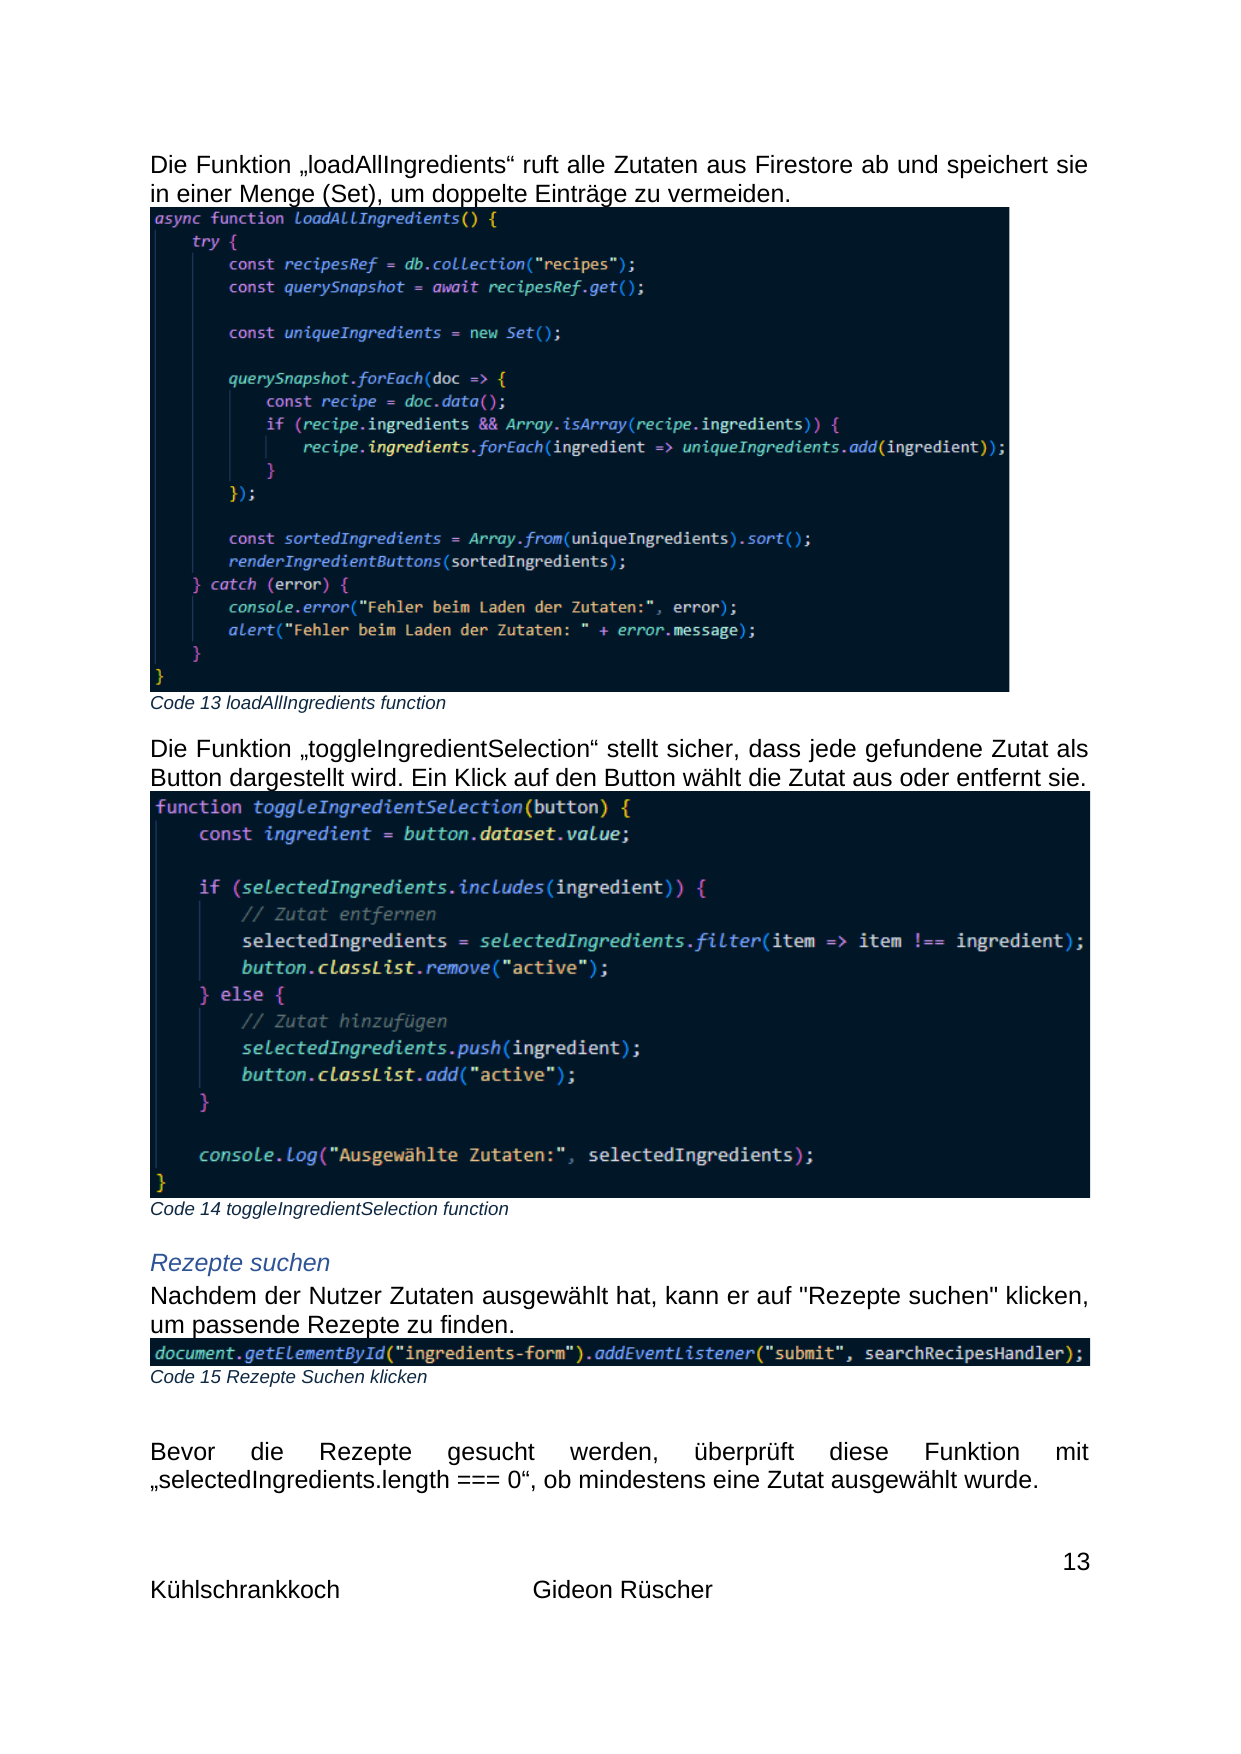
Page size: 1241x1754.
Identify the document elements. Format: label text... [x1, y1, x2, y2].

text Code 14 toggleIngredientSelection function [150, 1198, 1090, 1219]
subtitle Rezepte suchen [150, 1248, 1090, 1277]
text Bevor die Rezepte gesucht werden, überprüft diese Funktion mit „selectedIngredients.length === 0“, ob mindestens eine Zutat ausgewählt wurde. [150, 1437, 1090, 1494]
text Die Funktion „loadAllIngredients“ ruft alle Zutaten aus Firestore ab und speichert sie in einer Menge (Set), um doppelte Einträge zu vermeiden. [150, 150, 1090, 207]
text Nachdem der Nutzer Zutaten ausgewählt hat, kann er auf "Rezepte suchen" klicken, um passende Rezepte zu finden. [150, 1281, 1090, 1338]
text Code 15 Rezepte Suchen klicken [150, 1366, 1090, 1387]
text Die Funktion „toggleIngredientSelection“ stellt sicher, dass jede gefundene Zutat als Button dargestellt wird. Ein Klick auf den Button wählt die Zutat aus oder entfernt sie. [150, 734, 1090, 791]
text Code 13 loadAllIngredients function [150, 692, 1090, 713]
